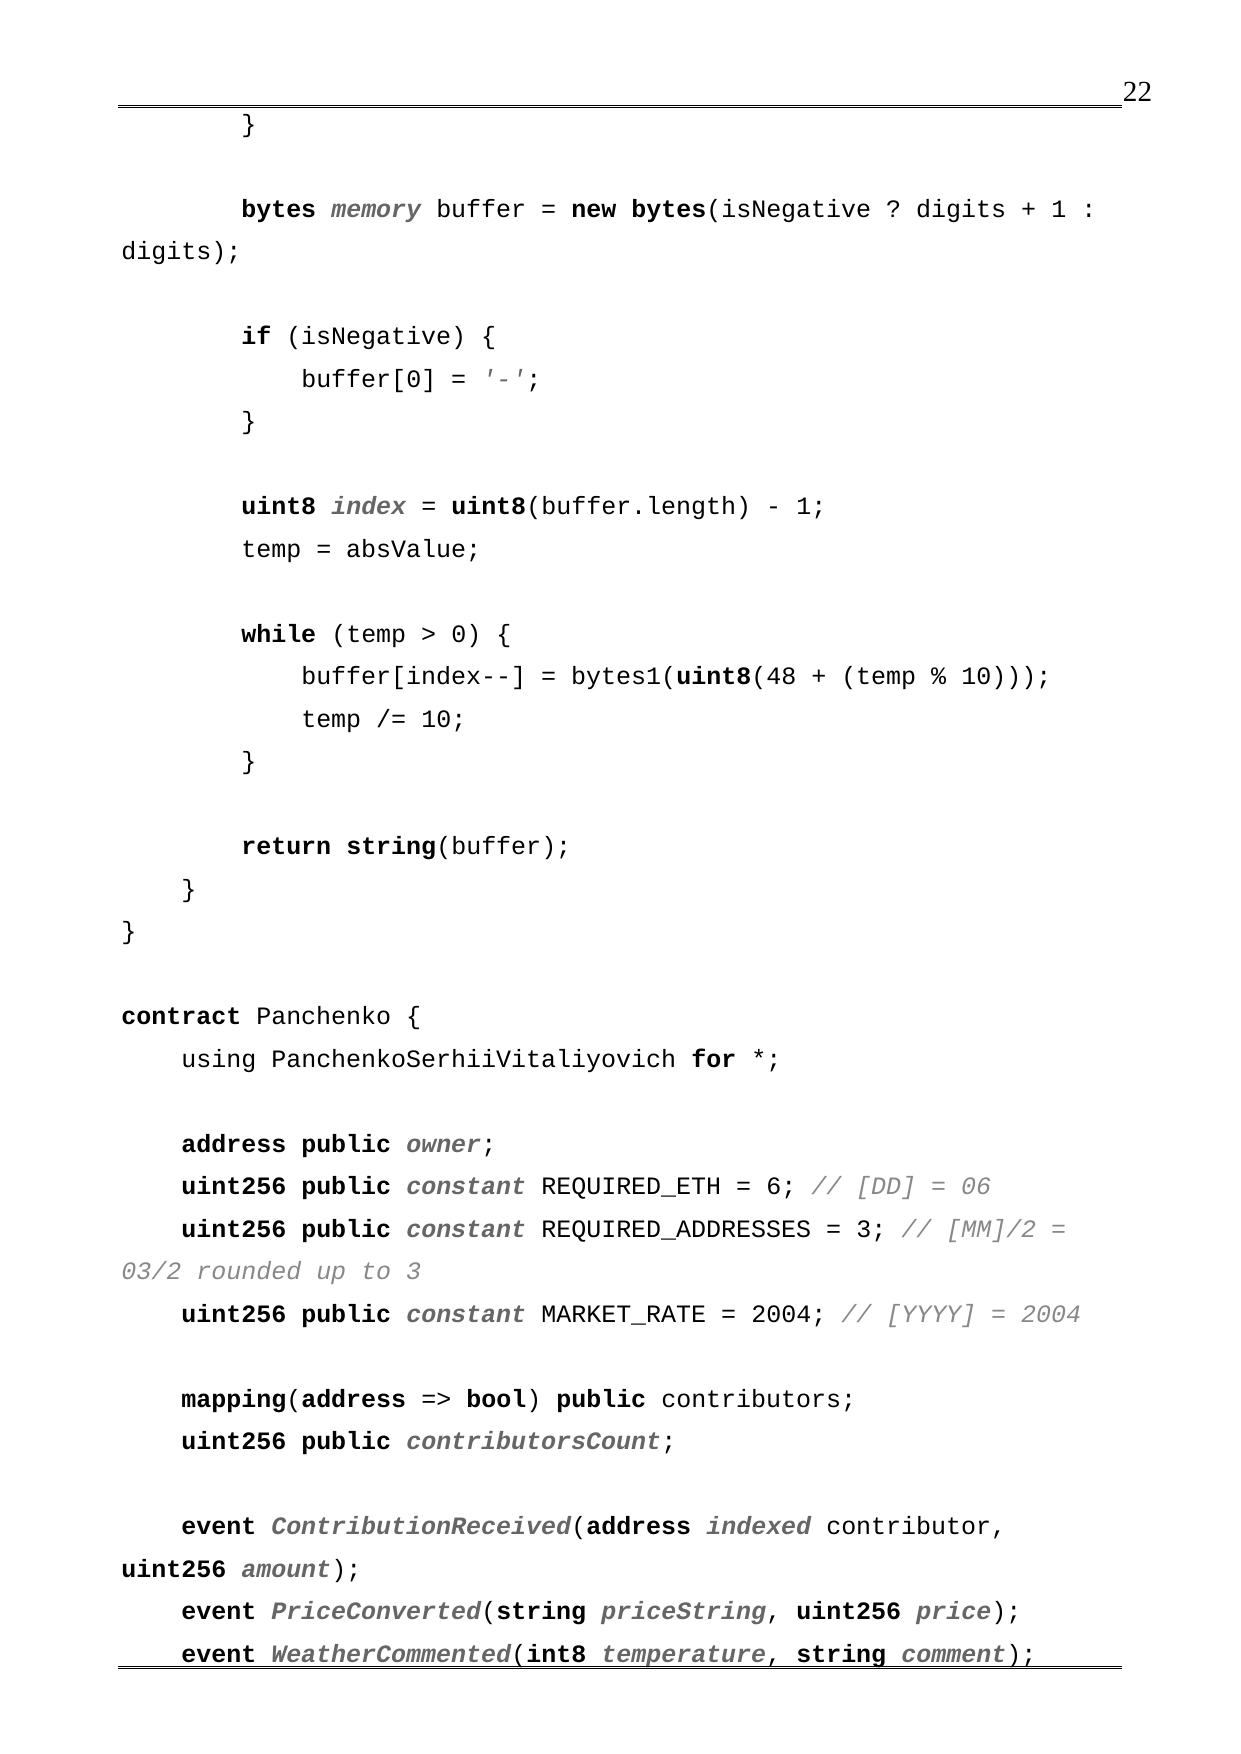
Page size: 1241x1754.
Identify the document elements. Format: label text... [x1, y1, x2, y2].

text temp = absValue; [118, 530, 1122, 564]
text bytes memory buffer = new bytes(isNegative ? digits + 1 : digits); [118, 190, 1122, 267]
text contract Panchenko { [118, 998, 1122, 1032]
text address public owner; [118, 1125, 1122, 1159]
text using PanchenkoSerhiiVitaliyovich for *; [118, 1040, 1122, 1074]
text } [118, 870, 1122, 904]
text uint256 public constant REQUIRED_ADDRESSES = 3; // [MM]/2 = 03/2 rounded up to 3 [118, 1210, 1122, 1287]
text uint256 public constant REQUIRED_ETH = 6; // [DD] = 06 [118, 1168, 1122, 1202]
text uint256 public contributorsCount; [118, 1423, 1122, 1457]
text } [118, 108, 1122, 139]
text } [118, 403, 1122, 437]
text while (temp > 0) { [118, 615, 1122, 649]
text return string(buffer); [118, 828, 1122, 862]
text event ContributionReceived(address indexed contributor, uint256 amount); [118, 1508, 1122, 1584]
text uint256 public constant MARKET_RATE = 2004; // [YYYY] = 2004 [118, 1295, 1122, 1329]
text mapping(address => bool) public contributors; [118, 1380, 1122, 1414]
text if (isNegative) { [118, 318, 1122, 352]
text event PriceConverted(string priceString, uint256 price); [118, 1593, 1122, 1627]
text } [118, 743, 1122, 777]
text uint8 index = uint8(buffer.length) - 1; [118, 488, 1122, 522]
text event WeatherCommented(int8 temperature, string comment); [118, 1635, 1122, 1666]
text } [118, 913, 1122, 947]
text buffer[index--] = bytes1(uint8(48 + (temp % 10))); [118, 658, 1122, 692]
text temp /= 10; [118, 700, 1122, 734]
text buffer[0] = '-'; [118, 360, 1122, 394]
